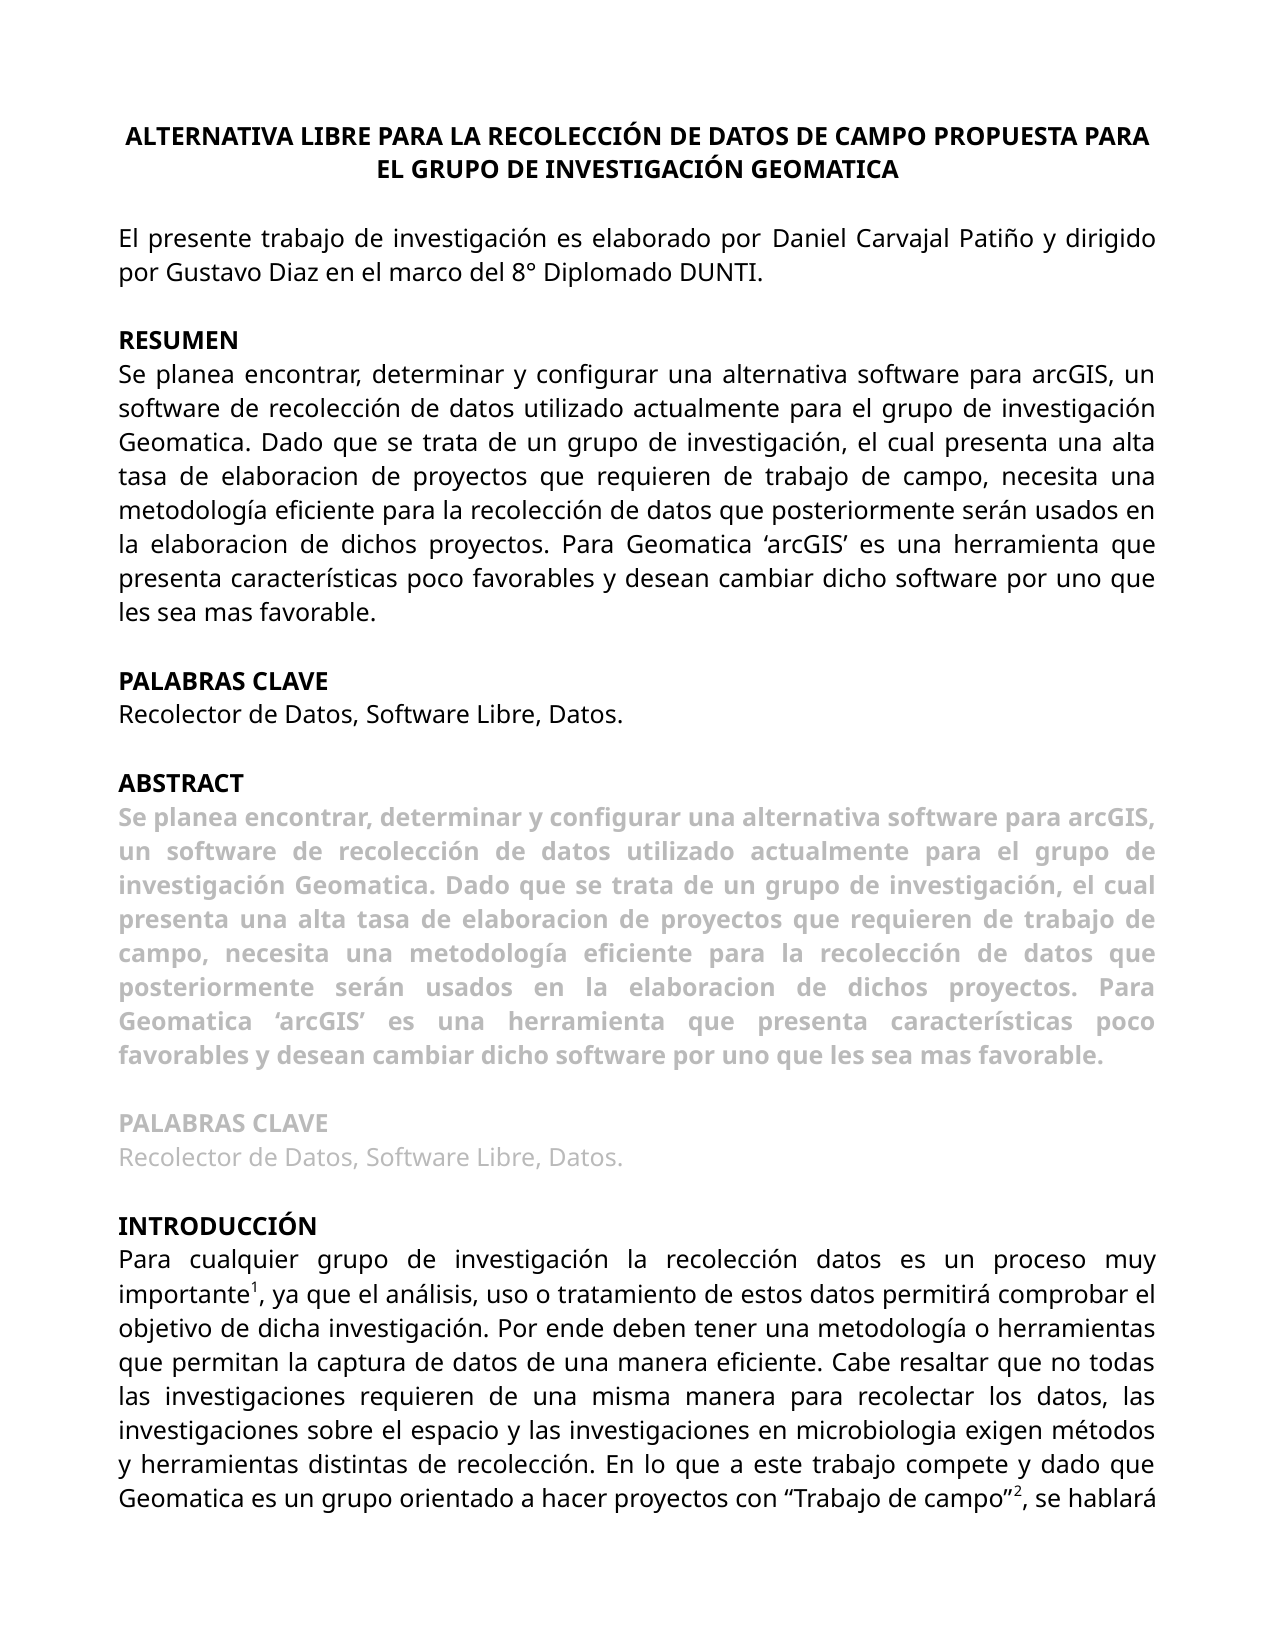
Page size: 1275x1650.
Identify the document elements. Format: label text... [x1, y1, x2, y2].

text INTRODUCCIÓN [118, 1208, 1157, 1242]
text Recolector de Datos, Software Libre, Datos. [118, 697, 1157, 731]
text PALABRAS CLAVE [118, 663, 1157, 697]
text Para cualquier grupo de investigación la recolección datos es un proceso muy importante1, ya que el análisis, uso o tratamiento de estos datos permitirá comprobar el objetivo de dicha investigación. Por ende deben tener una metodología o herramientas que permitan la captura de datos de una manera eficiente. Cabe resaltar que no todas las investigaciones requieren de una misma manera para recolectar los datos, las investigaciones sobre el espacio y las investigaciones en microbiologia exigen métodos y herramientas distintas de recolección. En lo que a este trabajo compete y dado que Geomatica es un grupo orientado a hacer proyectos con “Trabajo de campo”2, se hablará [118, 1242, 1157, 1515]
text Se planea encontrar, determinar y configurar una alternativa software para arcGIS, un software de recolección de datos utilizado actualmente para el grupo de investigación Geomatica. Dado que se trata de un grupo de investigación, el cual presenta una alta tasa de elaboracion de proyectos que requieren de trabajo de campo, necesita una metodología eficiente para la recolección de datos que posteriormente serán usados en la elaboracion de dichos proyectos. Para Geomatica ‘arcGIS’ es una herramienta que presenta características poco favorables y desean cambiar dicho software por uno que les sea mas favorable. [118, 799, 1157, 1072]
text PALABRAS CLAVE [118, 1106, 1157, 1140]
text ABSTRACT [118, 765, 1157, 799]
text ALTERNATIVA LIBRE PARA LA RECOLECCIÓN DE DATOS DE CAMPO PROPUESTA PARA EL GRUPO DE INVESTIGACIÓN GEOMATICA [118, 118, 1157, 186]
text Recolector de Datos, Software Libre, Datos. [118, 1140, 1157, 1174]
text Se planea encontrar, determinar y configurar una alternativa software para arcGIS, un software de recolección de datos utilizado actualmente para el grupo de investigación Geomatica. Dado que se trata de un grupo de investigación, el cual presenta una alta tasa de elaboracion de proyectos que requieren de trabajo de campo, necesita una metodología eficiente para la recolección de datos que posteriormente serán usados en la elaboracion de dichos proyectos. Para Geomatica ‘arcGIS’ es una herramienta que presenta características poco favorables y desean cambiar dicho software por uno que les sea mas favorable. [118, 357, 1157, 629]
text El presente trabajo de investigación es elaborado por Daniel Carvajal Patiño y dirigido por Gustavo Diaz en el marco del 8° Diplomado DUNTI. [118, 220, 1157, 288]
text RESUMEN [118, 322, 1157, 357]
